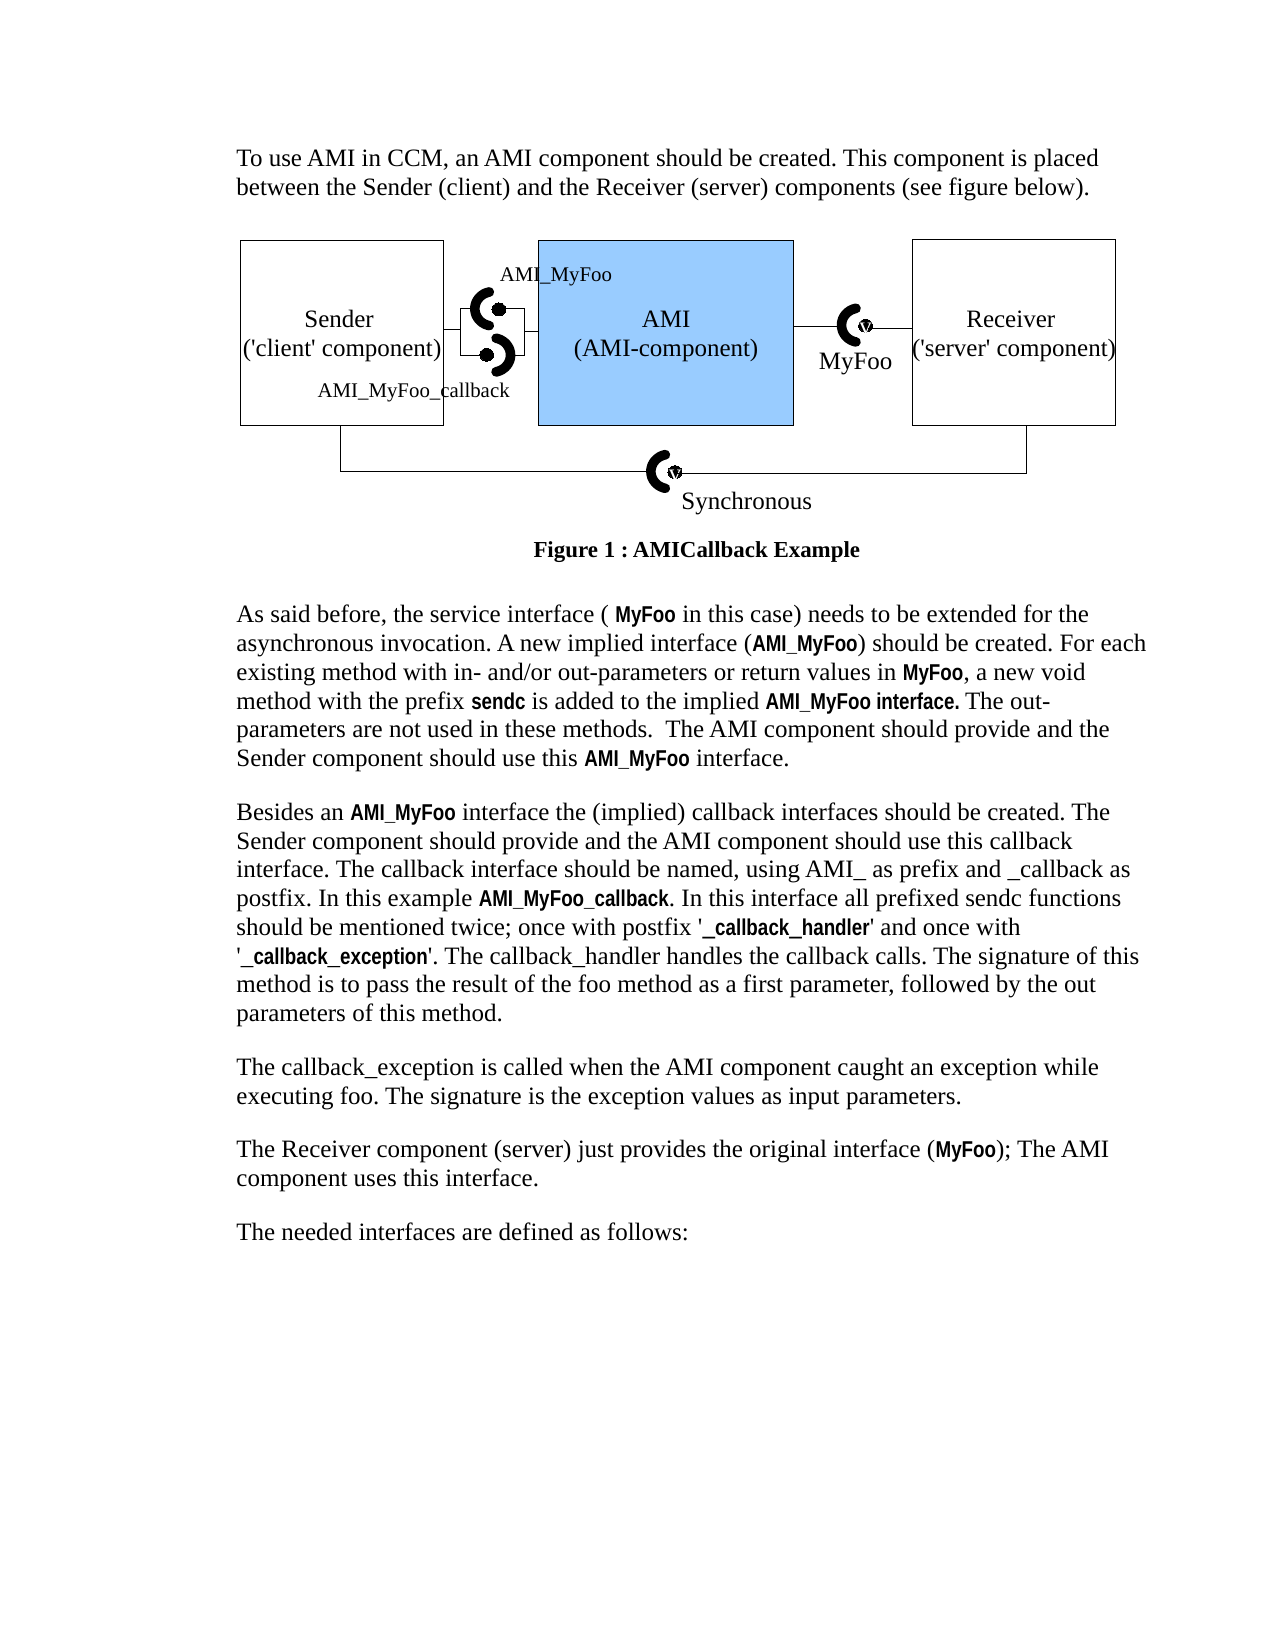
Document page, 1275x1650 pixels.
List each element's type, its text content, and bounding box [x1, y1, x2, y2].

text The needed interfaces are defined as follows: [236, 1217, 1157, 1246]
text Besides an AMI_MyFoo interface the (implied) callback interfaces should be created. The Sender component should provide and the AMI component should use this callback interface. The callback interface should be named, using AMI_ as prefix and _callback as postfix. In this example AMI_MyFoo_callback. In this interface all prefixed sendc functions should be mentioned twice; once with postfix '_callback_handler' and once with '_callback_exception'. The callback_handler handles the callback calls. The signature of this method is to pass the result of the foo method as a first parameter, followed by the out parameters of this method. [236, 797, 1157, 1027]
text As said before, the service interface ( MyFoo in this case) needs to be extended for the asynchronous invocation. A new implied interface (AMI_MyFoo) should be created. For each existing method with in- and/or out-parameters or return values in MyFoo, a new void method with the prefix sendc is added to the implied AMI_MyFoo interface. The out-parameters are not used in these methods. The AMI component should provide and the Sender component should use this AMI_MyFoo interface. [236, 599, 1157, 772]
text The Receiver component (server) just provides the original interface (MyFoo); The AMI component uses this interface. [236, 1134, 1157, 1192]
text Figure 1 : AMICallback Example [236, 536, 1157, 562]
text The callback_exception is called when the AMI component caught an exception while executing foo. The signature is the exception values as input parameters. [236, 1052, 1157, 1109]
text To use AMI in CCM, an AMI component should be created. This component is placed between the Sender (client) and the Receiver (server) components (see figure below). [236, 143, 1157, 201]
